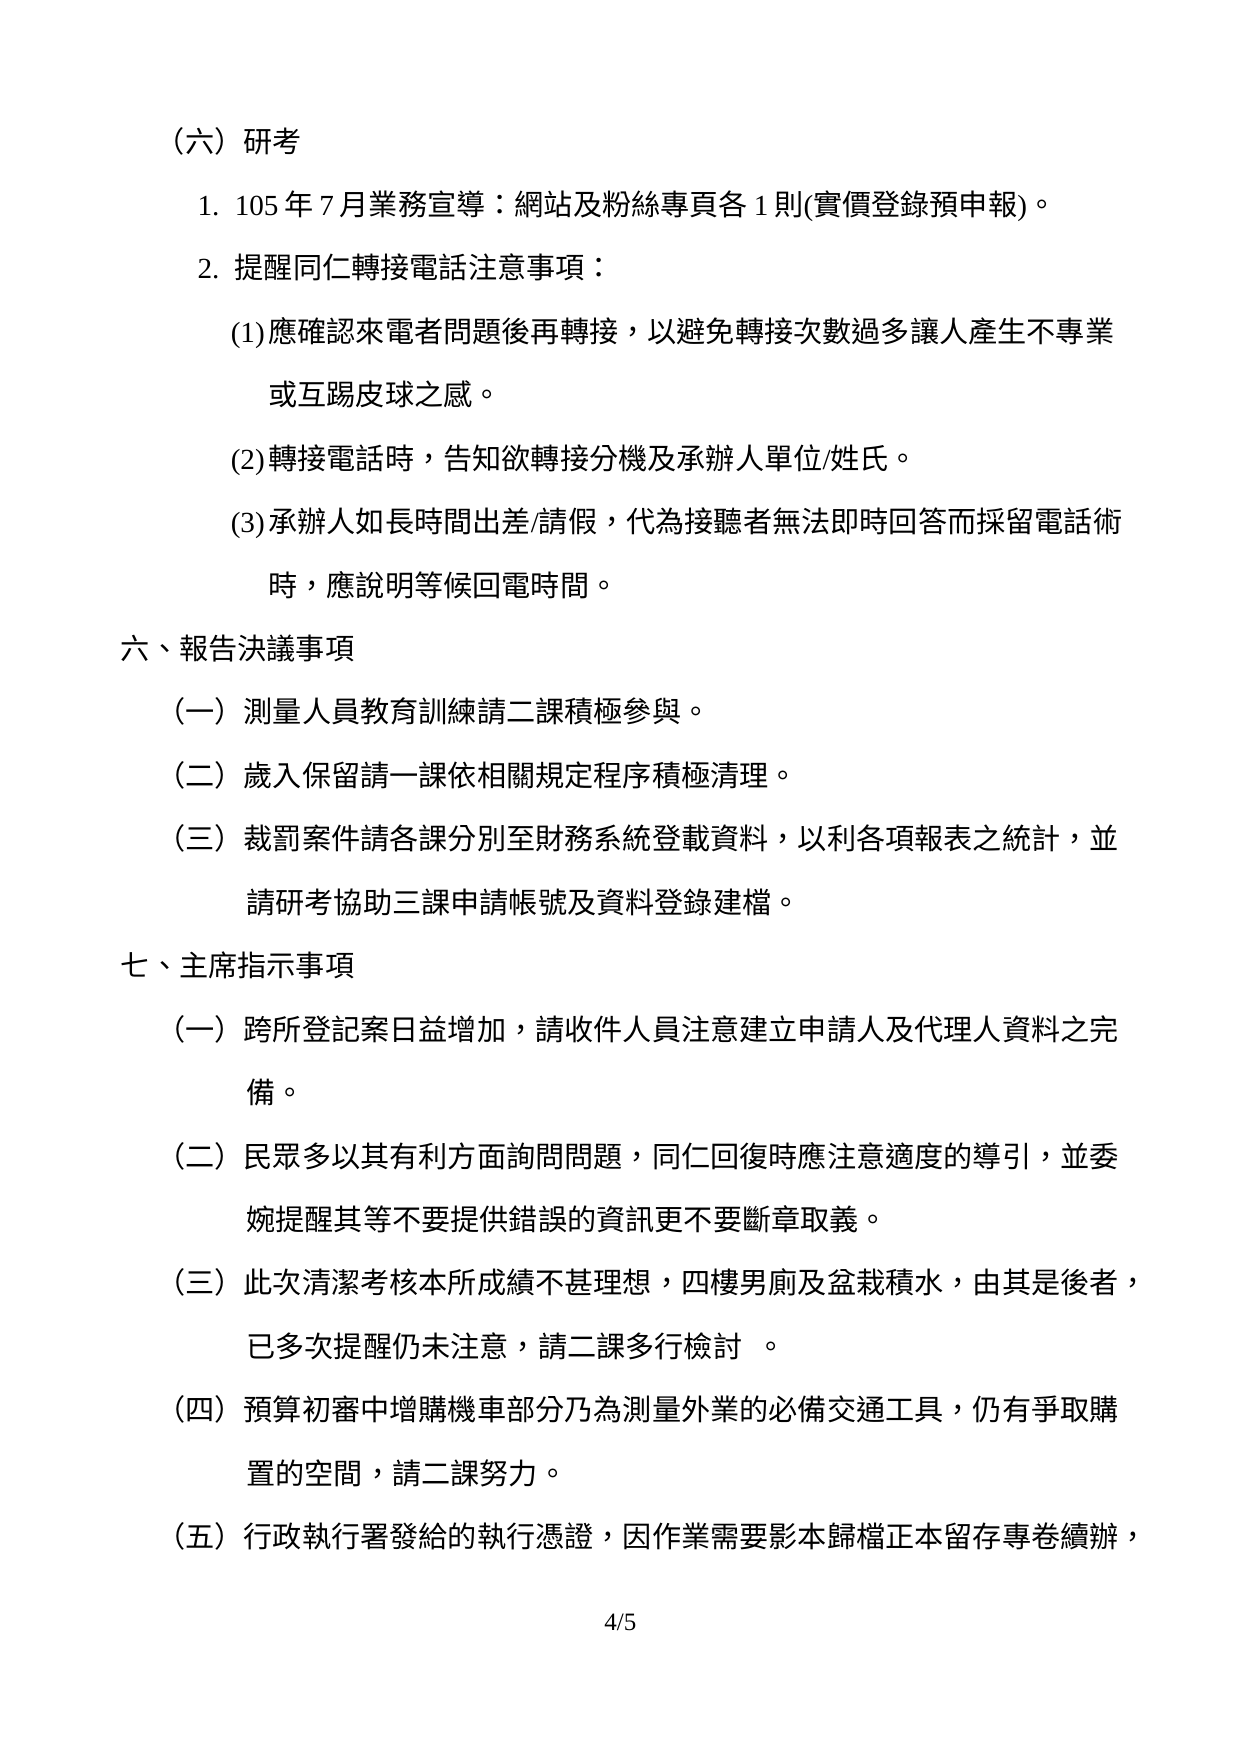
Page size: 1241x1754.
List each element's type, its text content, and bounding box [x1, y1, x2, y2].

list 轉接電話時，告知欲轉接分機及承辦人單位/姓氏。 [231, 435, 1122, 478]
list 應確認來電者問題後再轉接，以避免轉接次數過多讓人產生不專業或互踢皮球之感。 [231, 308, 1122, 414]
list 歲入保留請一課依相關規定程序積極清理。 [156, 752, 1122, 795]
list 報告決議事項 [119, 626, 1122, 668]
list 主席指示事項 [119, 943, 1122, 985]
list 民眾多以其有利方面詢問問題，同仁回復時應注意適度的導引，並委婉提醒其等不要提供錯誤的資訊更不要斷章取義。 [156, 1133, 1122, 1239]
list 跨所登記案日益增加，請收件人員注意建立申請人及代理人資料之完備。 [156, 1006, 1122, 1112]
list 研考 [156, 118, 1122, 160]
list 105年7月業務宣導：網站及粉絲專頁各1則(實價登錄預申報)。 [197, 182, 1122, 224]
list 行政執行署發給的執行憑證，因作業需要影本歸檔正本留存專卷續辦，請一課注意妥為保管。 [156, 1514, 1122, 1556]
list 提醒同仁轉接電話注意事項： [197, 245, 1122, 287]
list 預算初審中增購機車部分乃為測量外業的必備交通工具，仍有爭取購置的空間，請二課努力。 [156, 1387, 1122, 1493]
list 測量人員教育訓練請二課積極參與。 [156, 689, 1122, 731]
list 裁罰案件請各課分別至財務系統登載資料，以利各項報表之統計，並請研考協助三課申請帳號及資料登錄建檔。 [156, 816, 1122, 922]
list 承辦人如長時間出差/請假，代為接聽者無法即時回答而採留電話術時，應說明等候回電時間。 [231, 499, 1122, 604]
list 此次清潔考核本所成績不甚理想，四樓男廁及盆栽積水，由其是後者，已多次提醒仍未注意，請二課多行檢討 。 [156, 1260, 1122, 1366]
